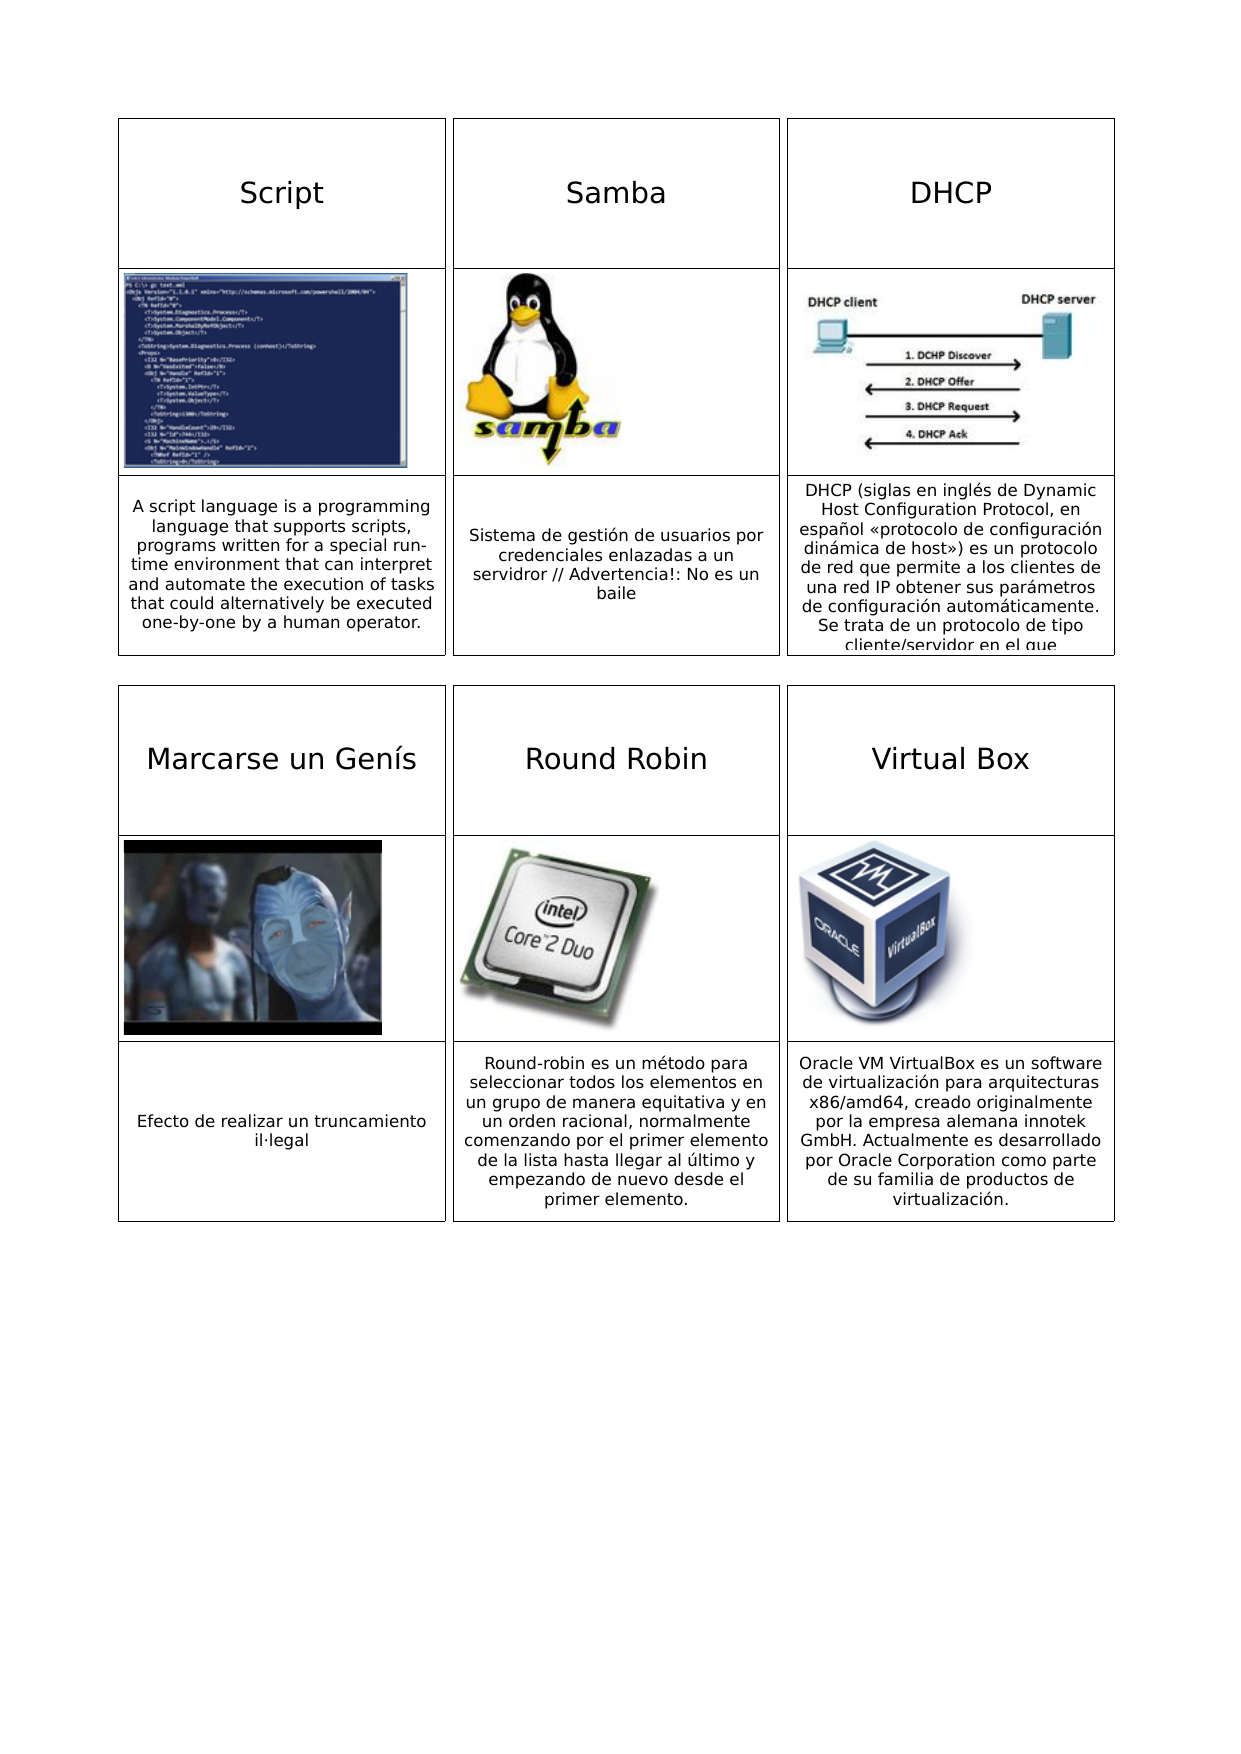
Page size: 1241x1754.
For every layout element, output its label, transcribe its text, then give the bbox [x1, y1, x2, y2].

table_cell [454, 269, 779, 475]
picture [458, 840, 663, 1035]
table_header Marcarse un Genís [119, 686, 445, 834]
table_cell Round-robin es un método para seleccionar todos los elementos en un grupo de manera equitativa y en un orden racional, normalmente comenzando por el primer elemento de la lista hasta llegar al último y empezando de nuevo desde el primer elemento. [454, 1042, 779, 1221]
picture [793, 840, 985, 1035]
picture [123, 840, 382, 1035]
picture [123, 273, 408, 468]
table_cell [788, 836, 1114, 1041]
table_header Virtual Box [788, 686, 1114, 834]
table_cell Sistema de gestión de usuarios por credenciales enlazadas a un servidror // Advertencia!: No es un baile [454, 476, 779, 655]
table_cell [454, 836, 779, 1041]
table_cell Oracle VM VirtualBox es un software de virtualización para arquitecturas x86/amd64, creado originalmente por la empresa alemana innotek GmbH. Actualmente es desarrollado por Oracle Corporation como parte de su familia de productos de virtualización. [788, 1042, 1114, 1221]
table_cell [119, 836, 445, 1041]
table_header Script [119, 119, 445, 268]
table_cell A script language is a programming language that supports scripts, programs written for a special run-time environment that can interpret and automate the execution of tasks that could alternatively be executed one-by-one by a human operator. [119, 476, 445, 655]
table_cell [788, 269, 1114, 475]
table_cell Efecto de realizar un truncamiento il·legal [119, 1042, 445, 1221]
picture [793, 273, 1104, 468]
table_header DHCP [788, 119, 1114, 268]
table_cell [119, 269, 445, 475]
table_cell DHCP (siglas en inglés de Dynamic Host Configuration Protocol, en español «protocolo de configuración dinámica de host») es un protocolo de red que permite a los clientes de una red IP obtener sus parámetros de configuración automáticamente. Se trata de un protocolo de tipo cliente/servidor en el que generalmente un servidor posee una lista de direcciones IP dinámicas y las va asignando a los clientes conforme éstas van quedando libres, sabiendo en todo momento quién ha estado en posesión de esa IP, cuánto tiempo la ha tenido y a quién se la ha asignado después. [788, 476, 1114, 655]
picture [458, 273, 622, 468]
table_header Samba [454, 119, 779, 268]
table_header Round Robin [454, 686, 779, 834]
